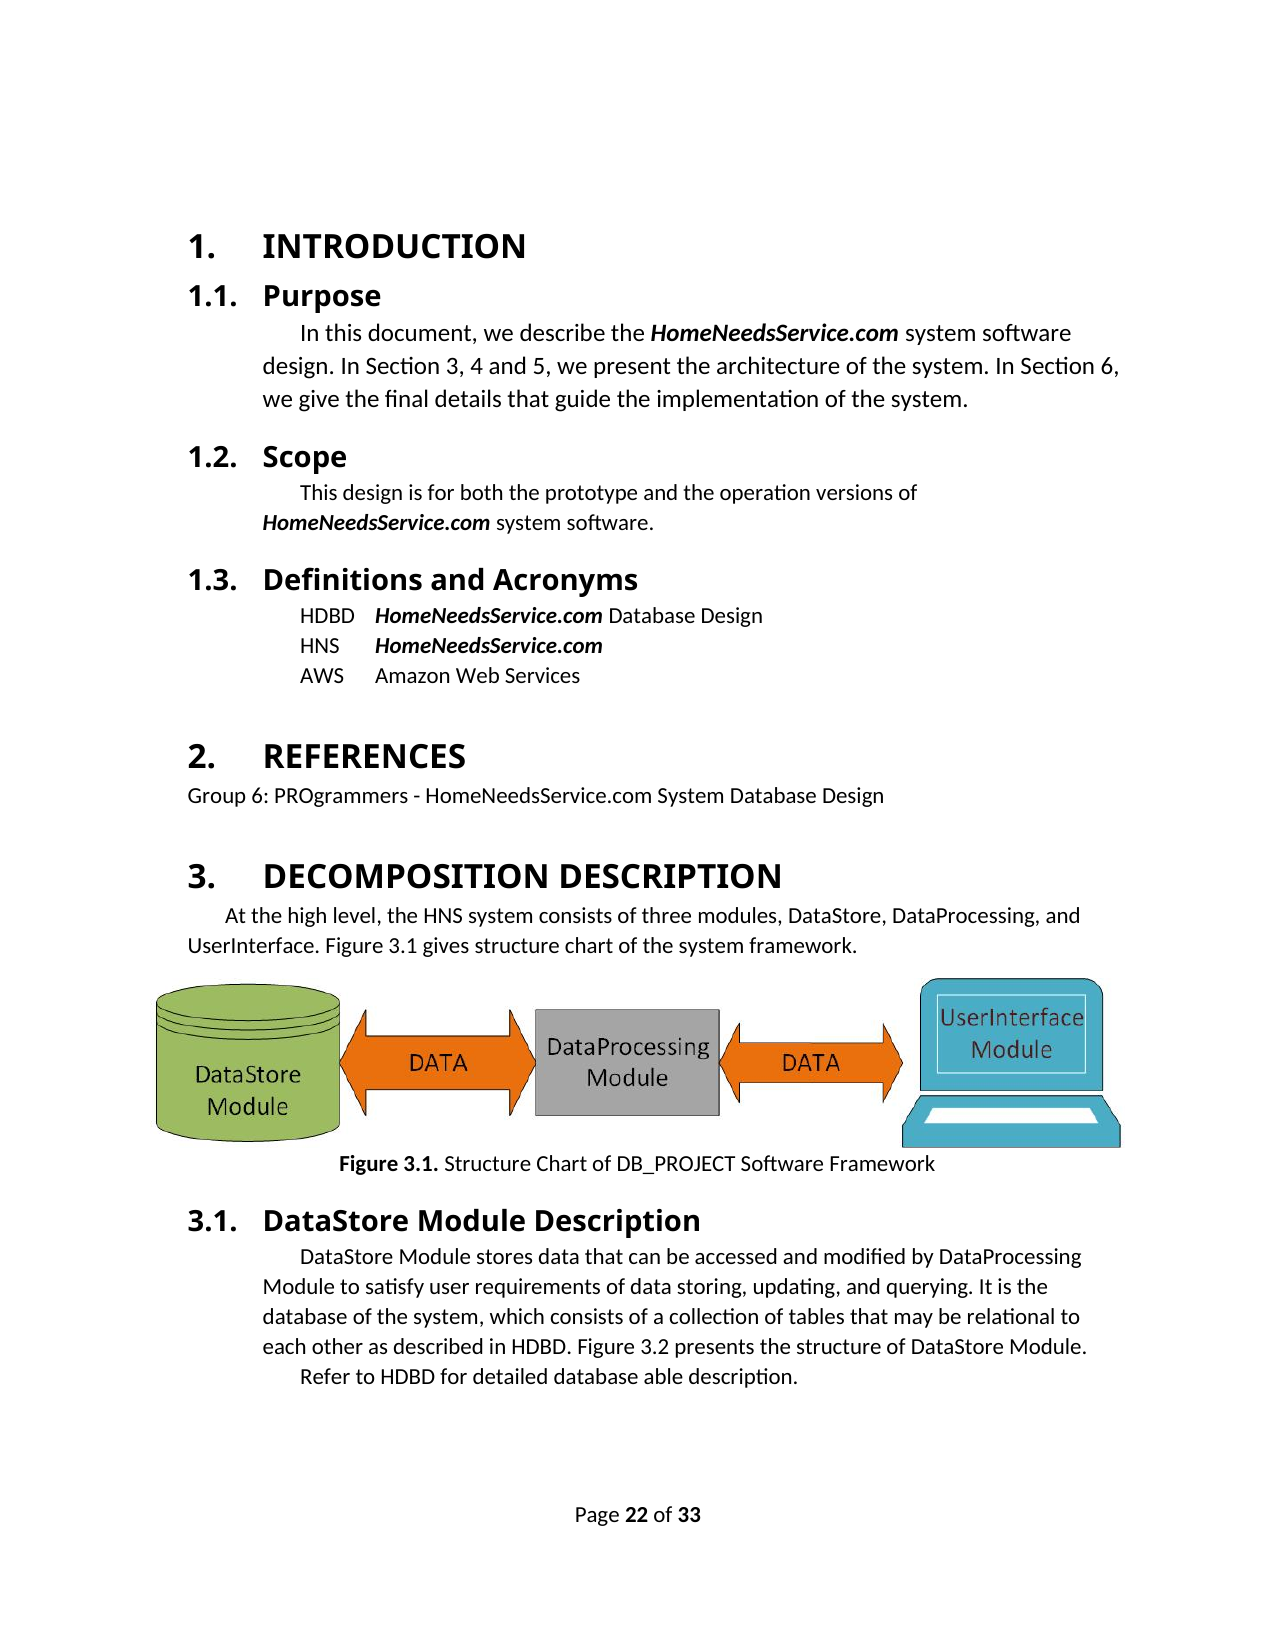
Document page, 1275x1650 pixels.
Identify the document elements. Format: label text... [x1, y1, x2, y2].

text Group 6: PROgrammers - HomeNeedsService.com System Database Design [150, 781, 1125, 809]
subtitle DECOMPOSITION DESCRIPTION [187, 853, 1125, 898]
text This design is for both the prototype and the operation versions of HomeNeedsService.com system software. [262, 478, 1125, 536]
text Figure 3.1. Structure Chart of DB_PROJECT Software Framework [150, 1149, 1125, 1177]
subtitle Scope [187, 436, 1125, 476]
text AWS Amazon Web Services [300, 661, 1125, 689]
text Refer to HDBD for detailed database able description. [262, 1362, 1125, 1390]
text HDBD HomeNeedsService.com Database Design [300, 602, 1125, 629]
subtitle INTRODUCTION [187, 222, 1125, 268]
subtitle REFERENCES [187, 733, 1125, 778]
subtitle Purpose [187, 275, 1125, 315]
subtitle DataStore Module Description [187, 1200, 1125, 1240]
text At the high level, the HNS system consists of three modules, DataStore, DataProcessing, and UserInterface. Figure 3.1 gives structure chart of the system framework. [187, 902, 1125, 959]
text DataStore Module stores data that can be accessed and modified by DataProcessing Module to satisfy user requirements of data storing, updating, and querying. It is the database of the system, which consists of a collection of tables that may be relational to each other as described in HDBD. Figure 3.2 presents the structure of DataStore Module. [262, 1242, 1125, 1360]
subtitle Definitions and Acronyms [187, 559, 1125, 599]
text In this document, we describe the HomeNeedsService.com system software design. In Section 3, 4 and 5, we present the architecture of the system. In Section 6, we give the final details that guide the implementation of the system. [262, 317, 1125, 413]
text HNS HomeNeedsService.com [300, 631, 1125, 659]
